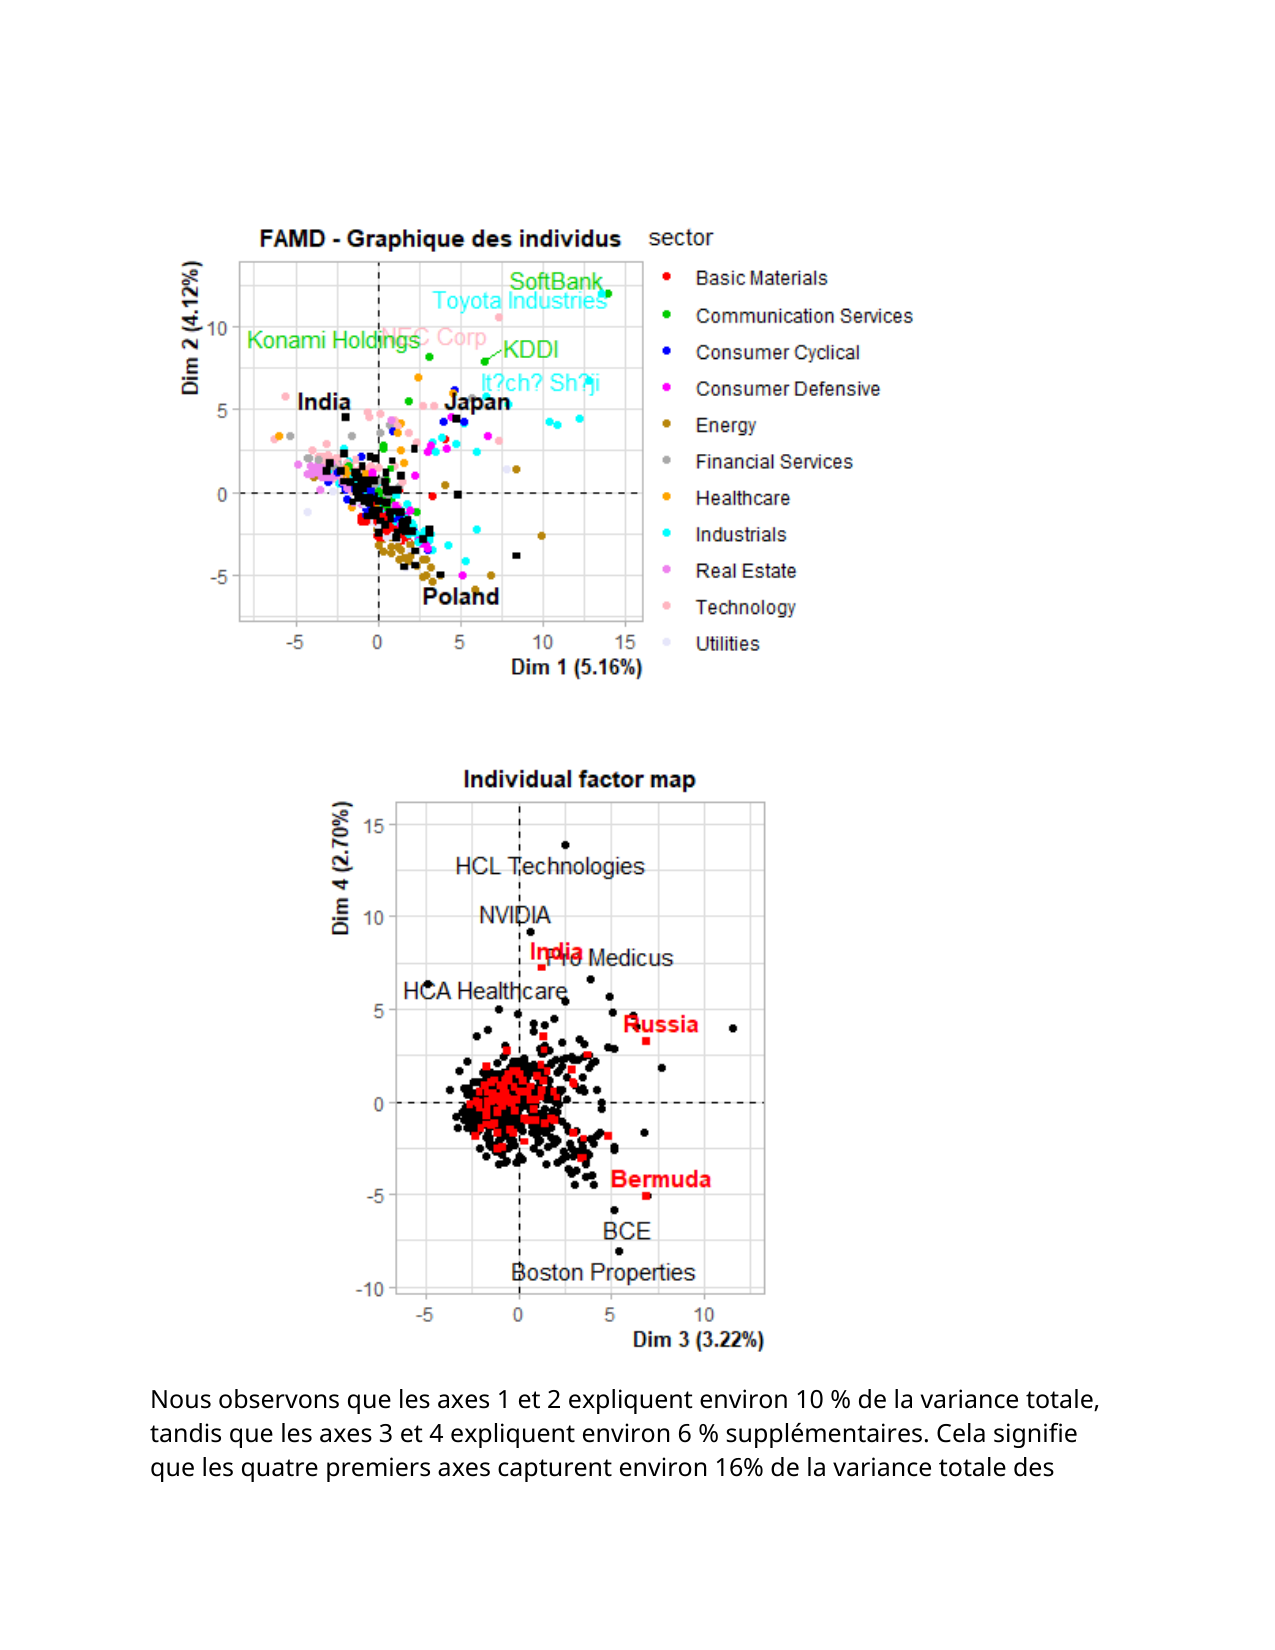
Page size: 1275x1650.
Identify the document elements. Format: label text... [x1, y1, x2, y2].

picture [168, 150, 927, 1363]
text Nous observons que les axes 1 et 2 expliquent environ 10 % de la variance totale, tandis que les axes 3 et 4 expliquent environ 6 % supplémentaires. Cela signifie que les quatre premiers axes capturent environ 16% de la variance totale des [150, 1381, 1125, 1484]
